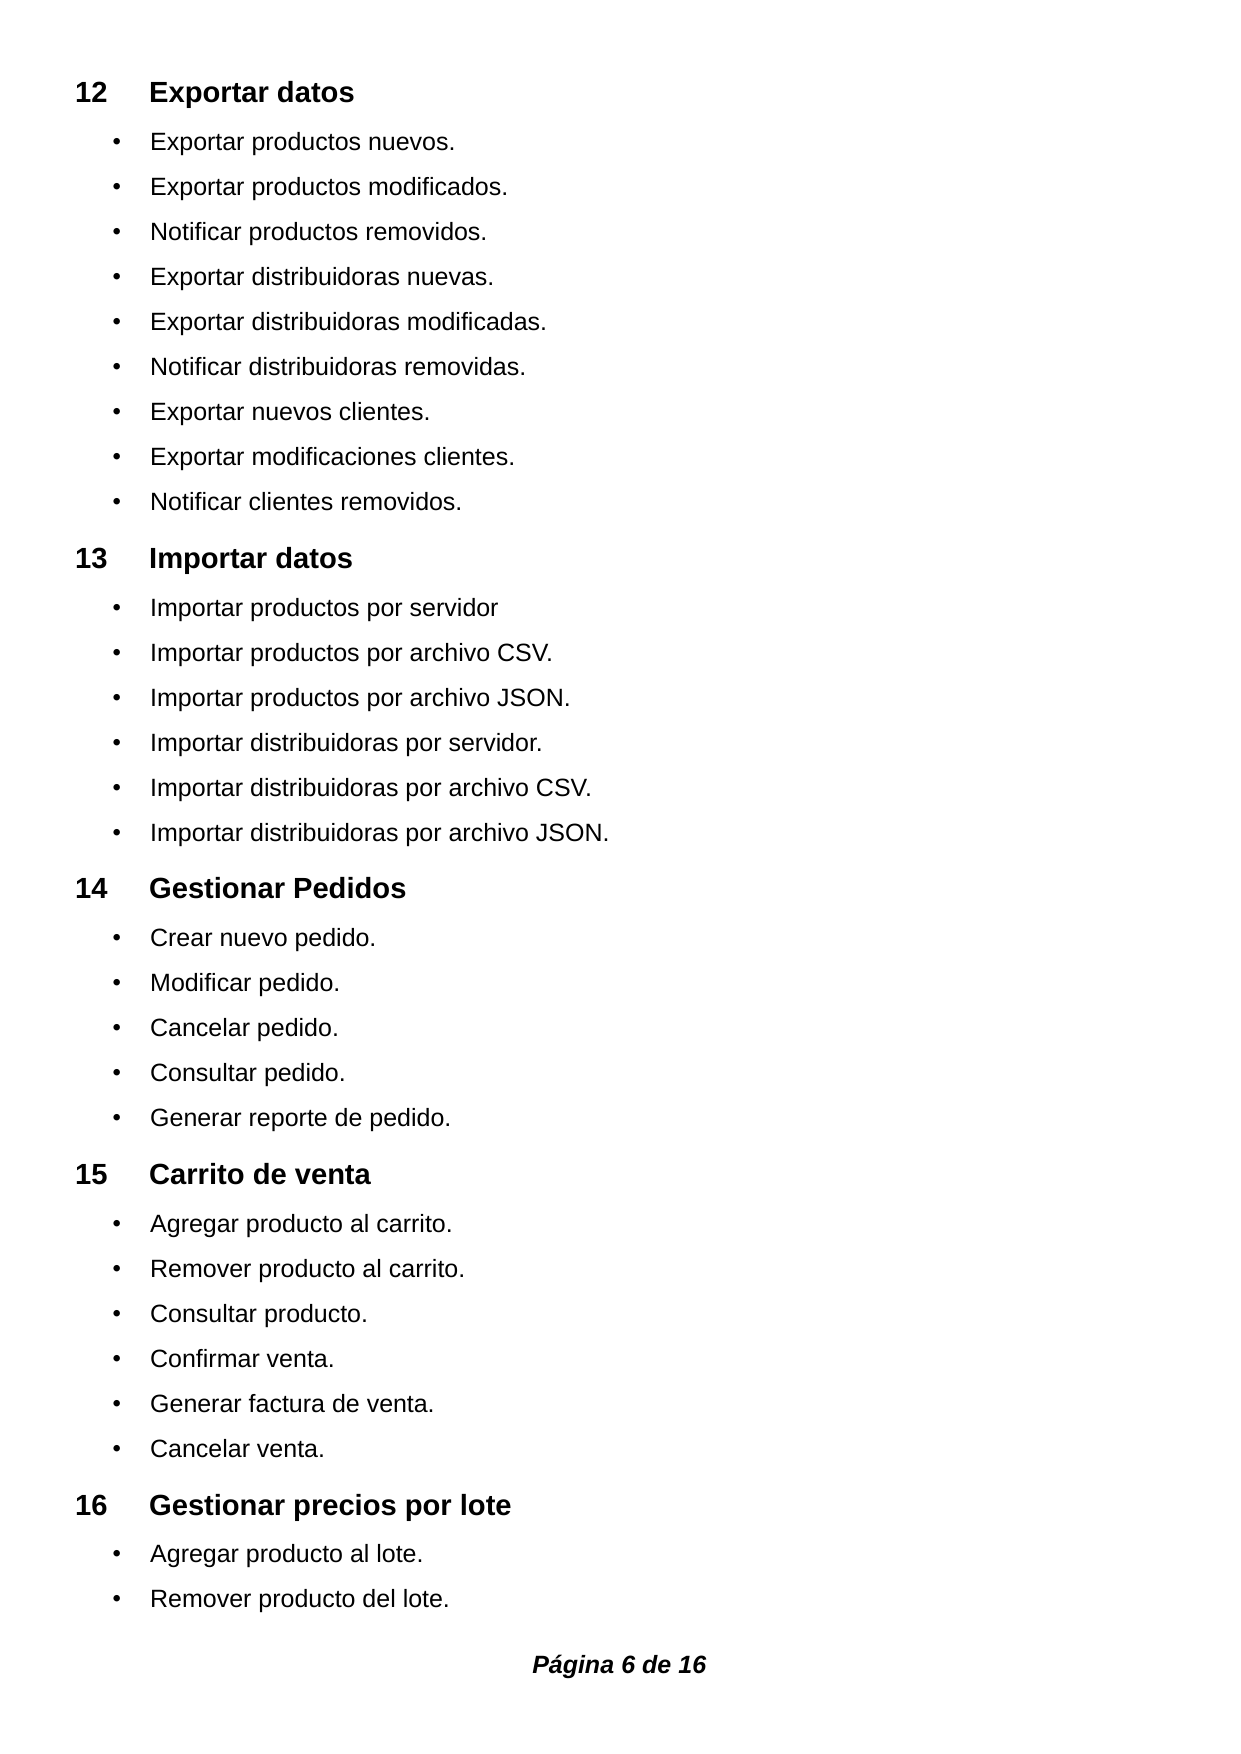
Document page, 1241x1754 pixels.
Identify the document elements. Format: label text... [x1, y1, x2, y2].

list Importar distribuidoras por archivo CSV. [112, 773, 1165, 801]
list Notificar productos removidos. [112, 217, 1165, 246]
list Importar distribuidoras por servidor. [112, 728, 1165, 756]
list Exportar productos modificados. [112, 172, 1165, 201]
list Consultar pedido. [112, 1058, 1165, 1087]
subtitle Importar datos [75, 541, 1165, 574]
list Crear nuevo pedido. [112, 923, 1165, 952]
list Importar distribuidoras por archivo JSON. [112, 818, 1165, 846]
list Exportar distribuidoras nuevas. [112, 262, 1165, 291]
list Generar reporte de pedido. [112, 1103, 1165, 1132]
list Notificar distribuidoras removidas. [112, 352, 1165, 381]
list Exportar distribuidoras modificadas. [112, 307, 1165, 336]
list Exportar productos nuevos. [112, 127, 1165, 156]
list Modificar pedido. [112, 968, 1165, 997]
subtitle Gestionar precios por lote [75, 1487, 1165, 1521]
list Importar productos por archivo CSV. [112, 638, 1165, 666]
list Confirmar venta. [112, 1344, 1165, 1373]
list Remover producto al carrito. [112, 1254, 1165, 1283]
subtitle Exportar datos [75, 75, 1165, 108]
list Consultar producto. [112, 1299, 1165, 1328]
list Exportar modificaciones clientes. [112, 442, 1165, 471]
list Importar productos por servidor [112, 593, 1165, 621]
subtitle Gestionar Pedidos [75, 871, 1165, 905]
list Agregar producto al lote. [112, 1539, 1165, 1568]
list Agregar producto al carrito. [112, 1209, 1165, 1238]
list Cancelar venta. [112, 1434, 1165, 1463]
list Remover producto del lote. [112, 1584, 1165, 1613]
subtitle Carrito de venta [75, 1157, 1165, 1190]
list Importar productos por archivo JSON. [112, 683, 1165, 711]
list Exportar nuevos clientes. [112, 397, 1165, 426]
list Notificar clientes removidos. [112, 487, 1165, 516]
list Generar factura de venta. [112, 1389, 1165, 1418]
list Cancelar pedido. [112, 1013, 1165, 1042]
